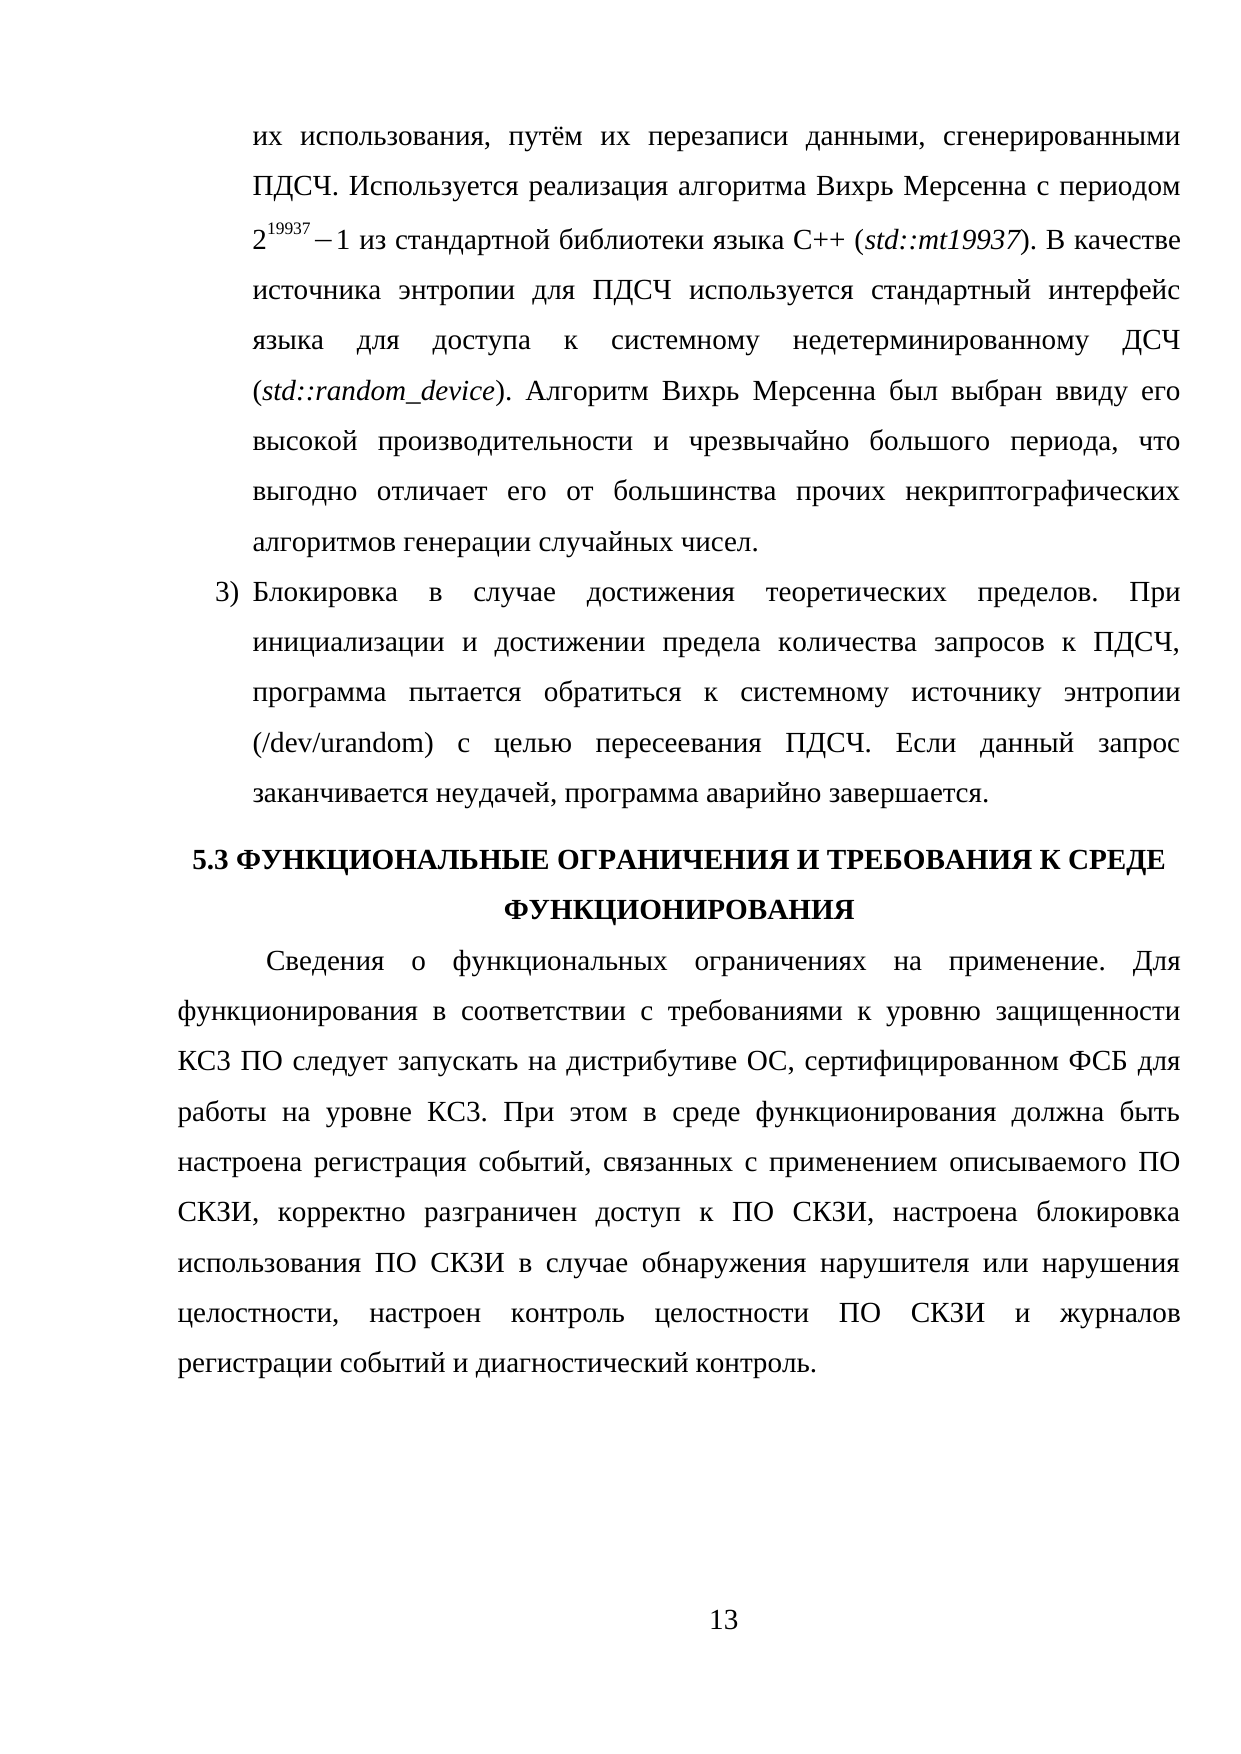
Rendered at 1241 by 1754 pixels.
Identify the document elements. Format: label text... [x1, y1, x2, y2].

list их использования, путём их перезаписи данными, сгенерированными ПДСЧ. Используется реализация алгоритма Вихрь Мерсенна с периодом из стандартной библиотеки языка C++ (std::mt19937). В качестве источника энтропии для ПДСЧ используется стандартный интерфейс языка для доступа к системному недетерминированному ДСЧ (std::random_device). Алгоритм Вихрь Мерсенна был выбран ввиду его высокой производительности и чрезвычайно большого периода, что выгодно отличает его от большинства прочих некриптографических алгоритмов генерации случайных чисел. [215, 118, 1181, 557]
list Блокировка в случае достижения теоретических пределов. При инициализации и достижении предела количества запросов к ПДСЧ, программа пытается обратиться к системному источнику энтропии (/dev/urandom) с целью пересеевания ПДСЧ. Если данный запрос заканчивается неудачей, программа аварийно завершается. [215, 574, 1181, 809]
subtitle 5.3 ФУНКЦИОНАЛЬНЫЕ ОГРАНИЧЕНИЯ И ТРЕБОВАНИЯ К СРЕДЕ ФУНКЦИОНИРОВАНИЯ [177, 842, 1181, 926]
text Сведения о функциональных ограничениях на применение. Для функционирования в соответствии с требованиями к уровню защищенности КС3 ПО следует запускать на дистрибутиве ОС, сертифицированном ФСБ для работы на уровне КС3. При этом в среде функционирования должна быть настроена регистрация событий, связанных с применением описываемого ПО СКЗИ, корректно разграничен доступ к ПО СКЗИ, настроена блокировка использования ПО СКЗИ в случае обнаружения нарушителя или нарушения целостности, настроен контроль целостности ПО СКЗИ и журналов регистрации событий и диагностический контроль. [177, 943, 1181, 1379]
